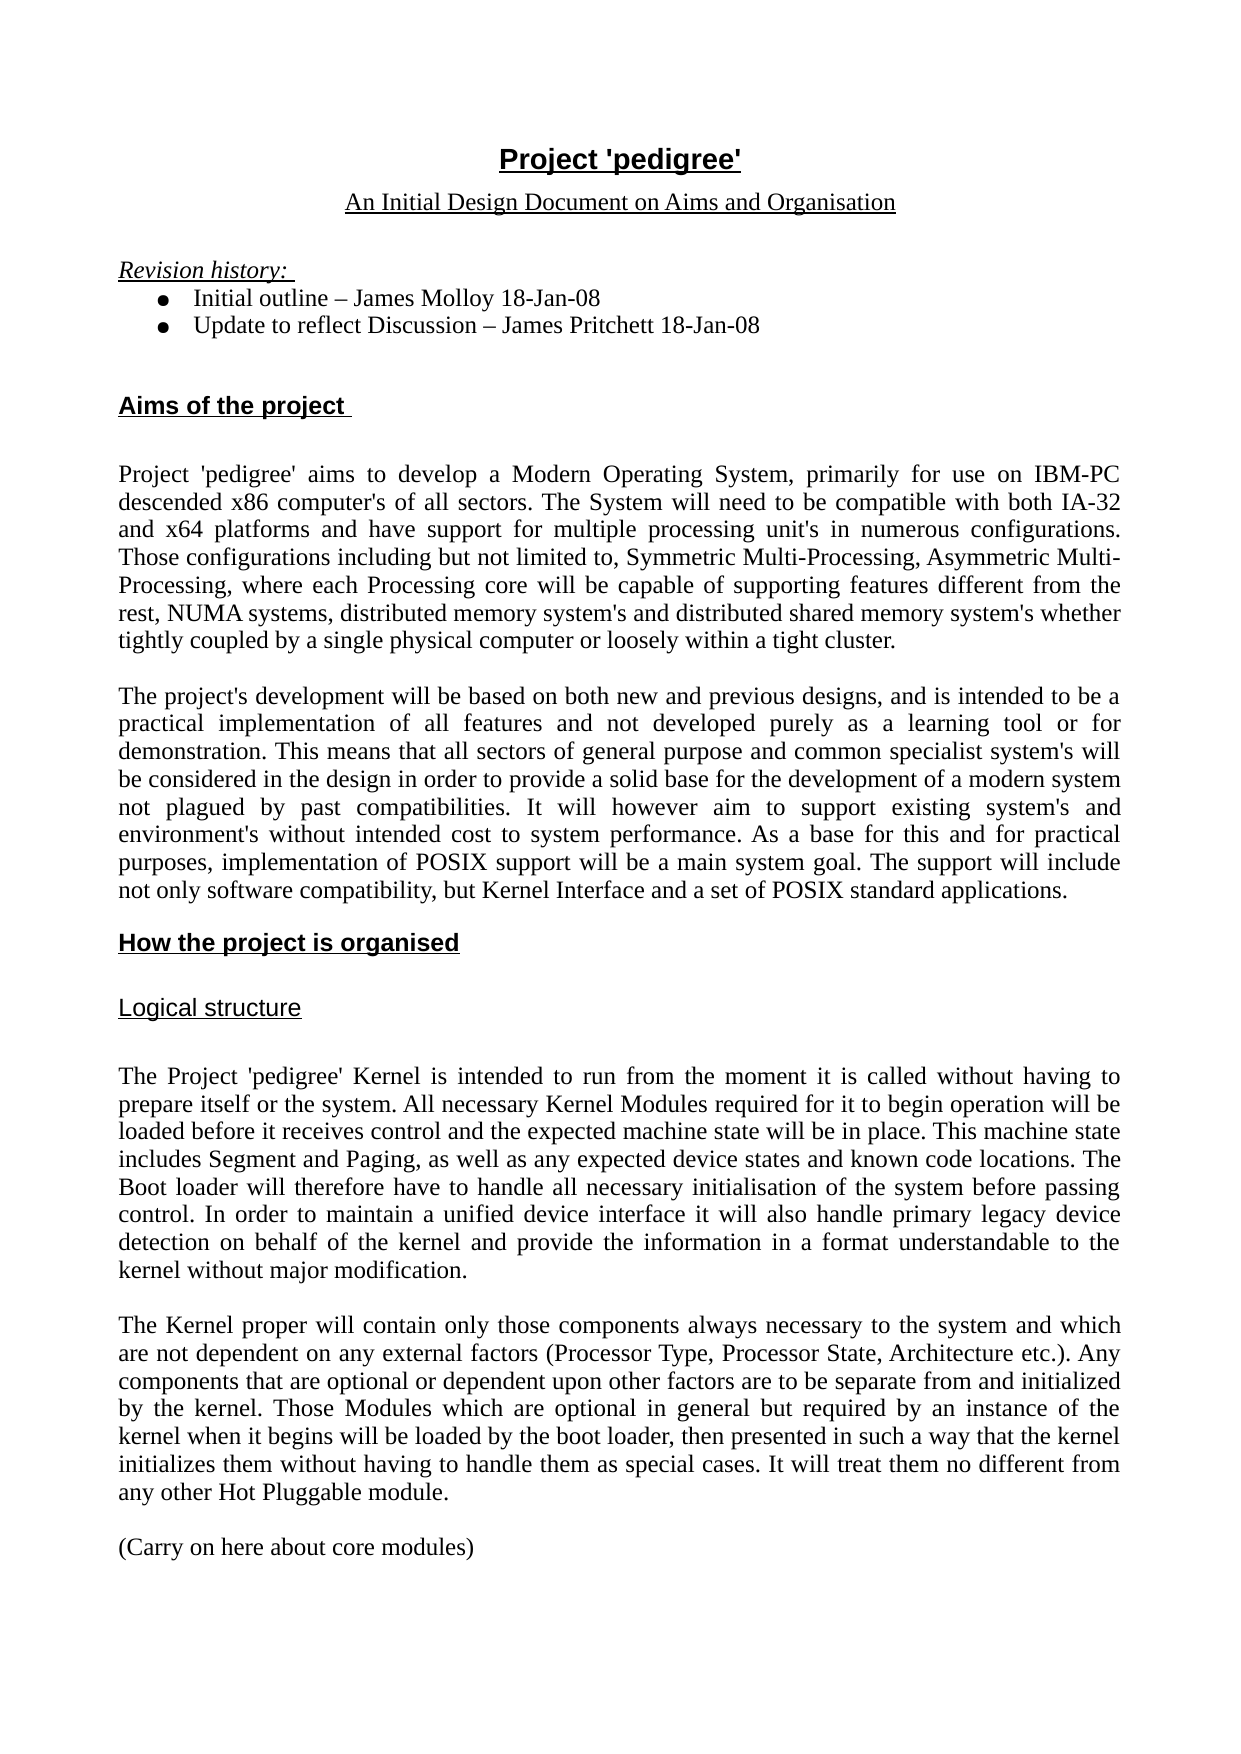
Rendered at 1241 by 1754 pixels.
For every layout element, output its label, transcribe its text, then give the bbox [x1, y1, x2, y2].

subtitle Logical structure [118, 994, 1122, 1022]
text The Project 'pedigree' Kernel is intended to run from the moment it is called without having to prepare itself or the system. All necessary Kernel Modules required for it to begin operation will be loaded before it receives control and the expected machine state will be in place. This machine state includes Segment and Paging, as well as any expected device states and known code locations. The Boot loader will therefore have to handle all necessary initialisation of the system before passing control. In order to maintain a unified device interface it will also handle primary legacy device detection on behalf of the kernel and provide the information in a format understandable to the kernel without major modification. [118, 1062, 1122, 1284]
subtitle How the project is organised [118, 928, 1122, 956]
subtitle Project 'pedigree' [118, 143, 1122, 176]
text Project 'pedigree' aims to develop a Modern Operating System, primarily for use on IBM-PC descended x86 computer's of all sectors. The System will need to be compatible with both IA-32 and x64 platforms and have support for multiple processing unit's in numerous configurations. Those configurations including but not limited to, Symmetric Multi-Processing, Asymmetric Multi-Processing, where each Processing core will be capable of supporting features different from the rest, NUMA systems, distributed memory system's and distributed shared memory system's whether tightly coupled by a single physical computer or loosely within a tight cluster. [118, 460, 1122, 654]
subtitle Aims of the project [118, 392, 1122, 420]
text An Initial Design Document on Aims and Organisation [118, 188, 1122, 216]
text The Kernel proper will contain only those components always necessary to the system and which are not dependent on any external factors (Processor Type, Processor State, Architecture etc.). Any components that are optional or dependent upon other factors are to be separate from and initialized by the kernel. Those Modules which are optional in general but required by an instance of the kernel when it begins will be loaded by the boot loader, then presented in such a way that the kernel initializes them without having to handle them as special cases. It will treat them no different from any other Hot Pluggable module. [118, 1311, 1122, 1505]
list Initial outline – James Molloy 18-Jan-08 [156, 284, 1122, 312]
text Revision history: [118, 256, 1122, 284]
text The project's development will be based on both new and previous designs, and is intended to be a practical implementation of all features and not developed purely as a learning tool or for demonstration. This means that all sectors of general purpose and common specialist system's will be considered in the design in order to provide a solid base for the development of a modern system not plagued by past compatibilities. It will however aim to support existing system's and environment's without intended cost to system performance. As a base for this and for practical purposes, implementation of POSIX support will be a main system goal. The support will include not only software compatibility, but Kernel Interface and a set of POSIX standard applications. [118, 682, 1122, 903]
list Update to reflect Discussion – James Pritchett 18-Jan-08 [156, 312, 1122, 339]
text (Carry on here about core modules) [118, 1533, 1122, 1561]
